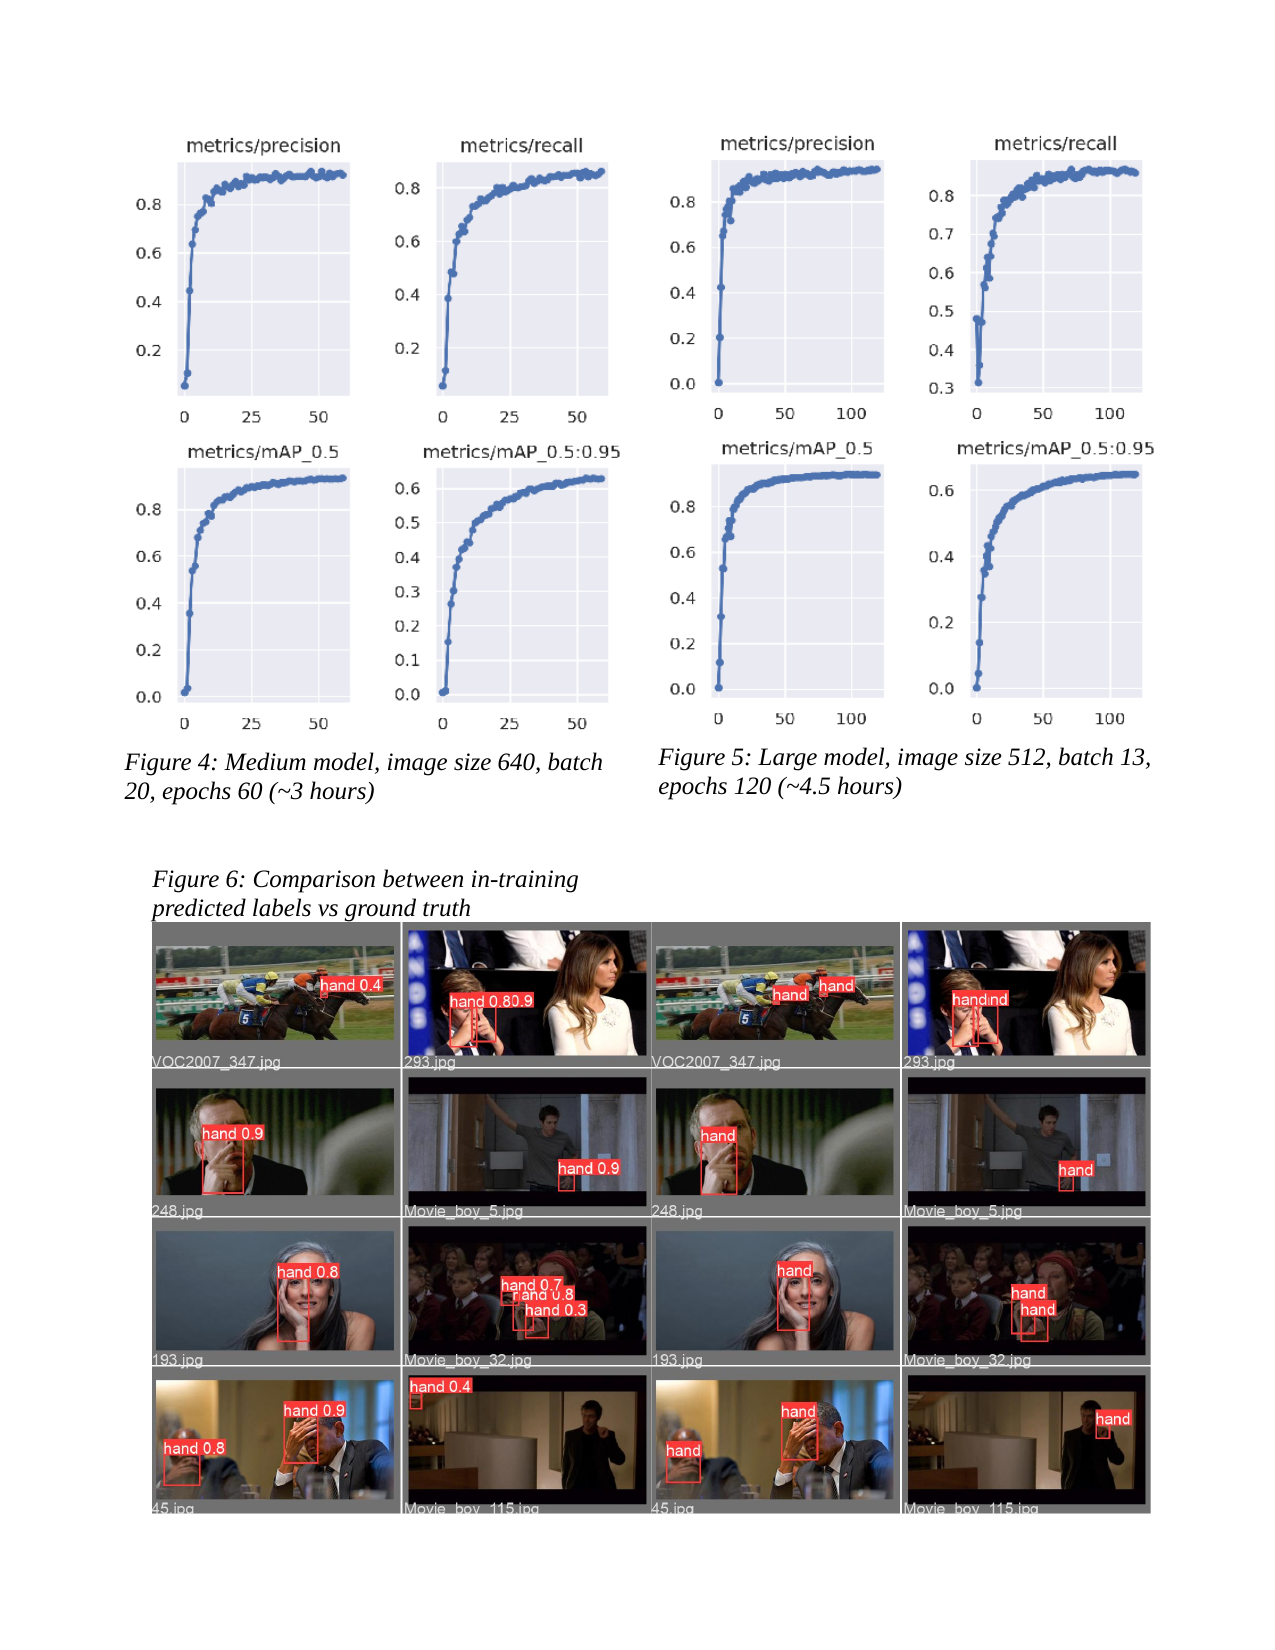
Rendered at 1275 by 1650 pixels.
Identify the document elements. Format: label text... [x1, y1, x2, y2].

picture [658, 127, 1157, 743]
text Figure 6: Comparison between in-training predicted labels vs ground truth [152, 864, 651, 922]
picture [124, 128, 623, 748]
picture [152, 922, 1151, 1514]
text Figure 5: Large model, image size 512, batch 13, epochs 120 (~4.5 hours) [658, 743, 1157, 800]
text Figure 4: Medium model, image size 640, batch 20, epochs 60 (~3 hours) [124, 748, 623, 805]
